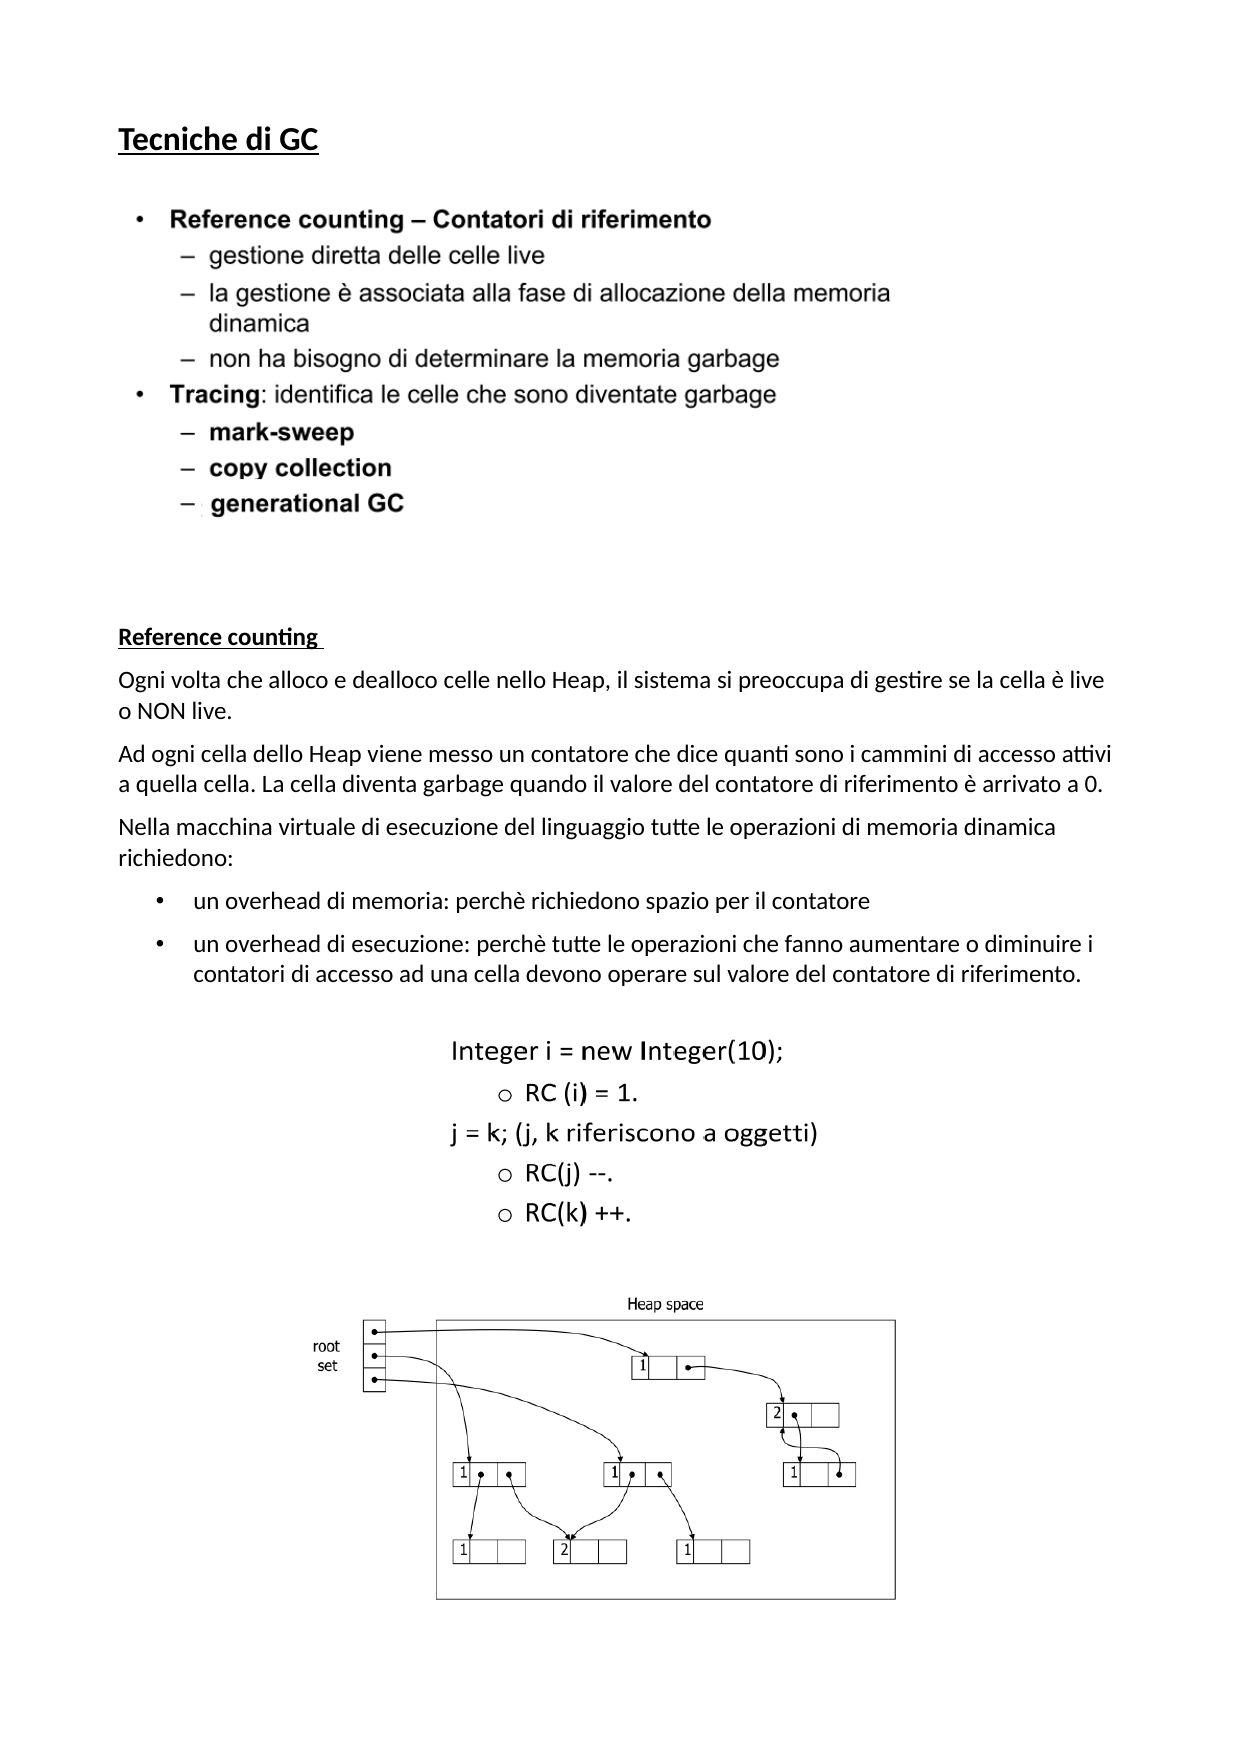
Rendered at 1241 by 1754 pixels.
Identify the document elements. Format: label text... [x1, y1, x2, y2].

list un overhead di esecuzione: perchè tutte le operazioni che fanno aumentare o diminuire i contatori di accesso ad una cella devono operare sul valore del contatore di riferimento. [156, 928, 1122, 989]
subtitle Tecniche di GC [118, 118, 1122, 159]
picture [435, 1026, 825, 1235]
text Ad ogni cella dello Heap viene messo un contatore che dice quanti sono i cammini di accesso attivi a quella cella. La cella diventa garbage quando il valore del contatore di riferimento è arrivato a 0. [118, 738, 1122, 799]
text Reference counting [118, 621, 1122, 652]
text Ogni volta che alloco e dealloco celle nello Heap, il sistema si preoccupa di gestire se la cella è live o NON live. [118, 664, 1122, 726]
text Nella macchina virtuale di esecuzione del linguaggio tutte le operazioni di memoria dinamica richiedono: [118, 812, 1122, 873]
picture [300, 1269, 907, 1608]
list un overhead di memoria: perchè richiedono spazio per il contatore [156, 885, 1122, 916]
